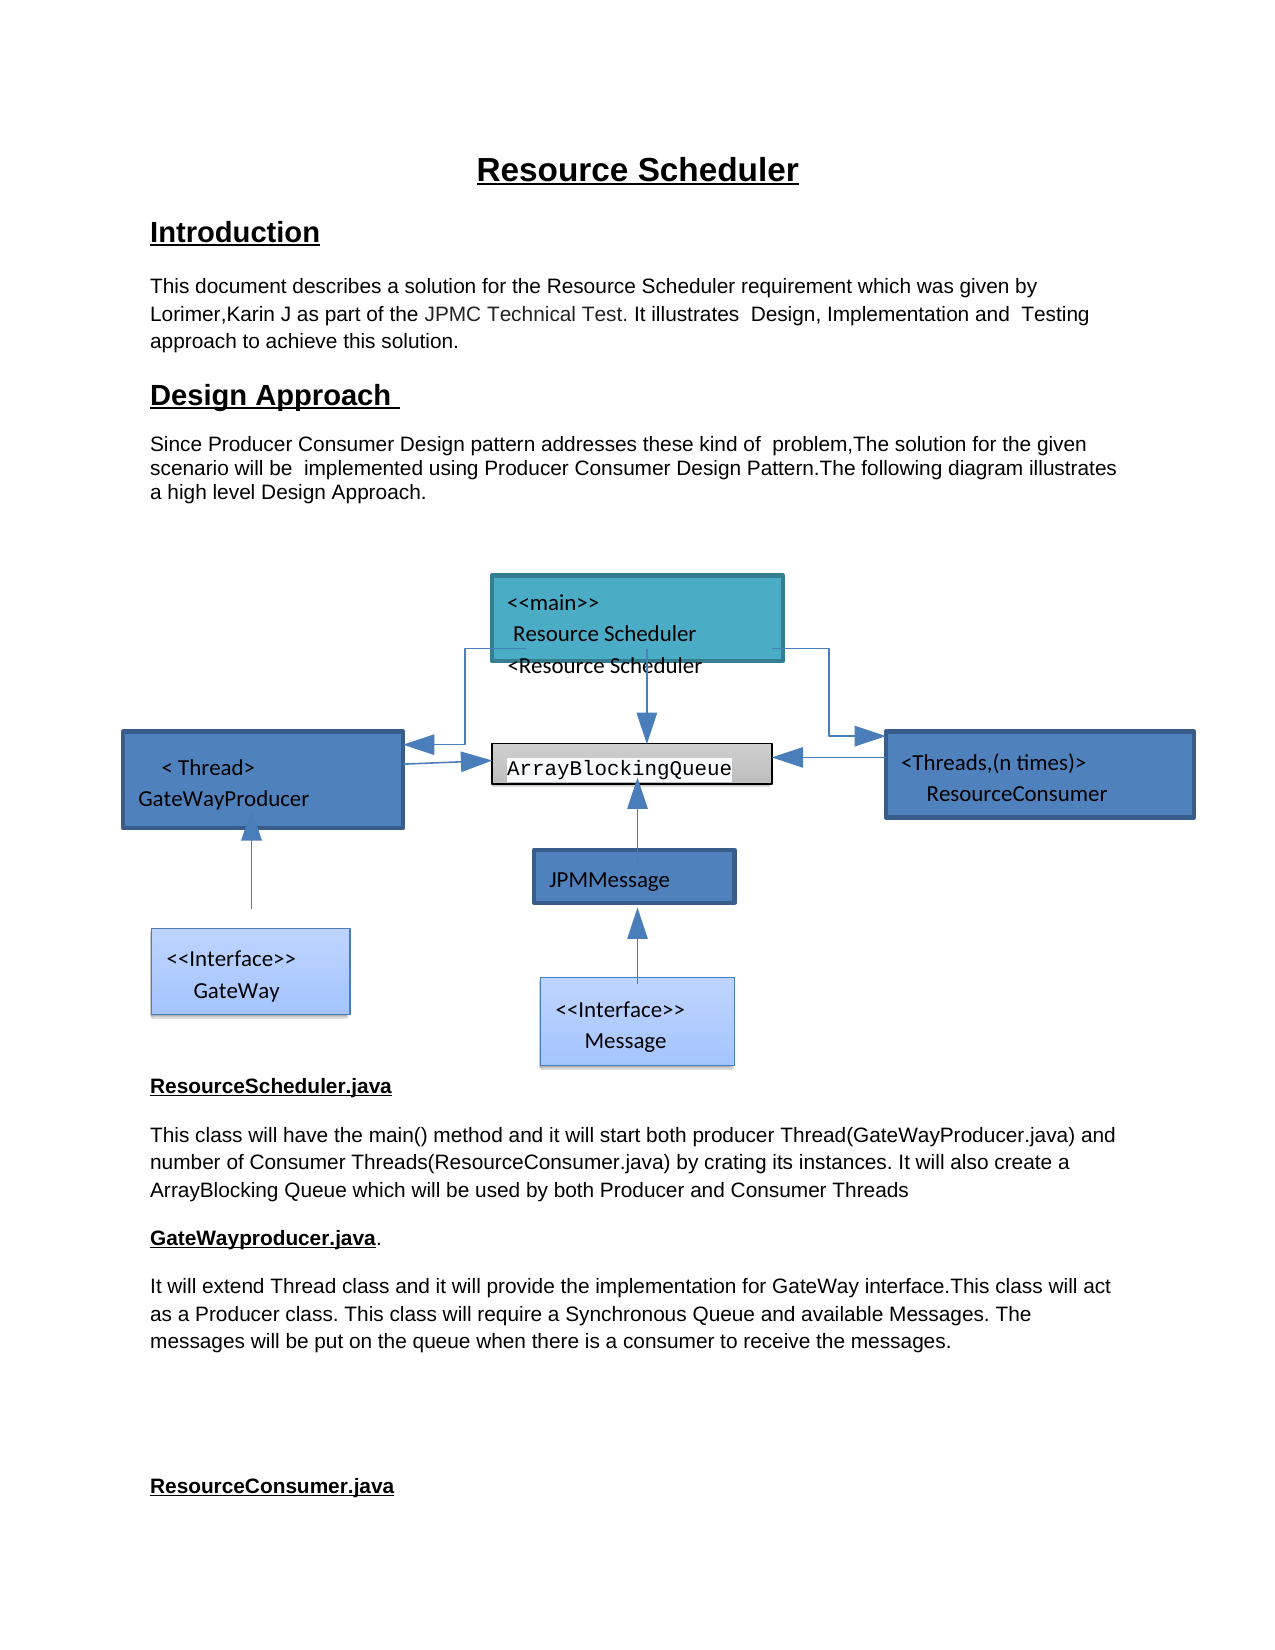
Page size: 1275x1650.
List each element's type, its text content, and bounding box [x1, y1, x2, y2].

text It will extend Thread class and it will provide the implementation for GateWay interface.This class will act as a Producer class. This class will require a Synchronous Queue and available Messages. The messages will be put on the queue when there is a consumer to receive the messages. [150, 1274, 1125, 1353]
text ResourceScheduler.java [150, 1074, 1125, 1098]
text Introduction [150, 215, 1125, 248]
text Since Producer Consumer Design pattern addresses these kind of problem,The solution for the given scenario will be implemented using Producer Consumer Design Pattern.The following diagram illustrates a high level Design Approach. [150, 432, 1125, 504]
text Resource Scheduler [150, 150, 1125, 188]
text This document describes a solution for the Resource Scheduler requirement which was given by Lorimer,Karin J as part of the JPMC Technical Test. It illustrates Design, Implementation and Testing approach to achieve this solution. [150, 274, 1125, 353]
text GateWayproducer.java. [150, 1226, 1125, 1250]
text ResourceConsumer.java [150, 1474, 1125, 1498]
text This class will have the main() method and it will start both producer Thread(GateWayProducer.java) and number of Consumer Threads(ResourceConsumer.java) by crating its instances. It will also create a ArrayBlocking Queue which will be used by both Producer and Consumer Threads [150, 1122, 1125, 1201]
text Design Approach [150, 378, 1125, 411]
